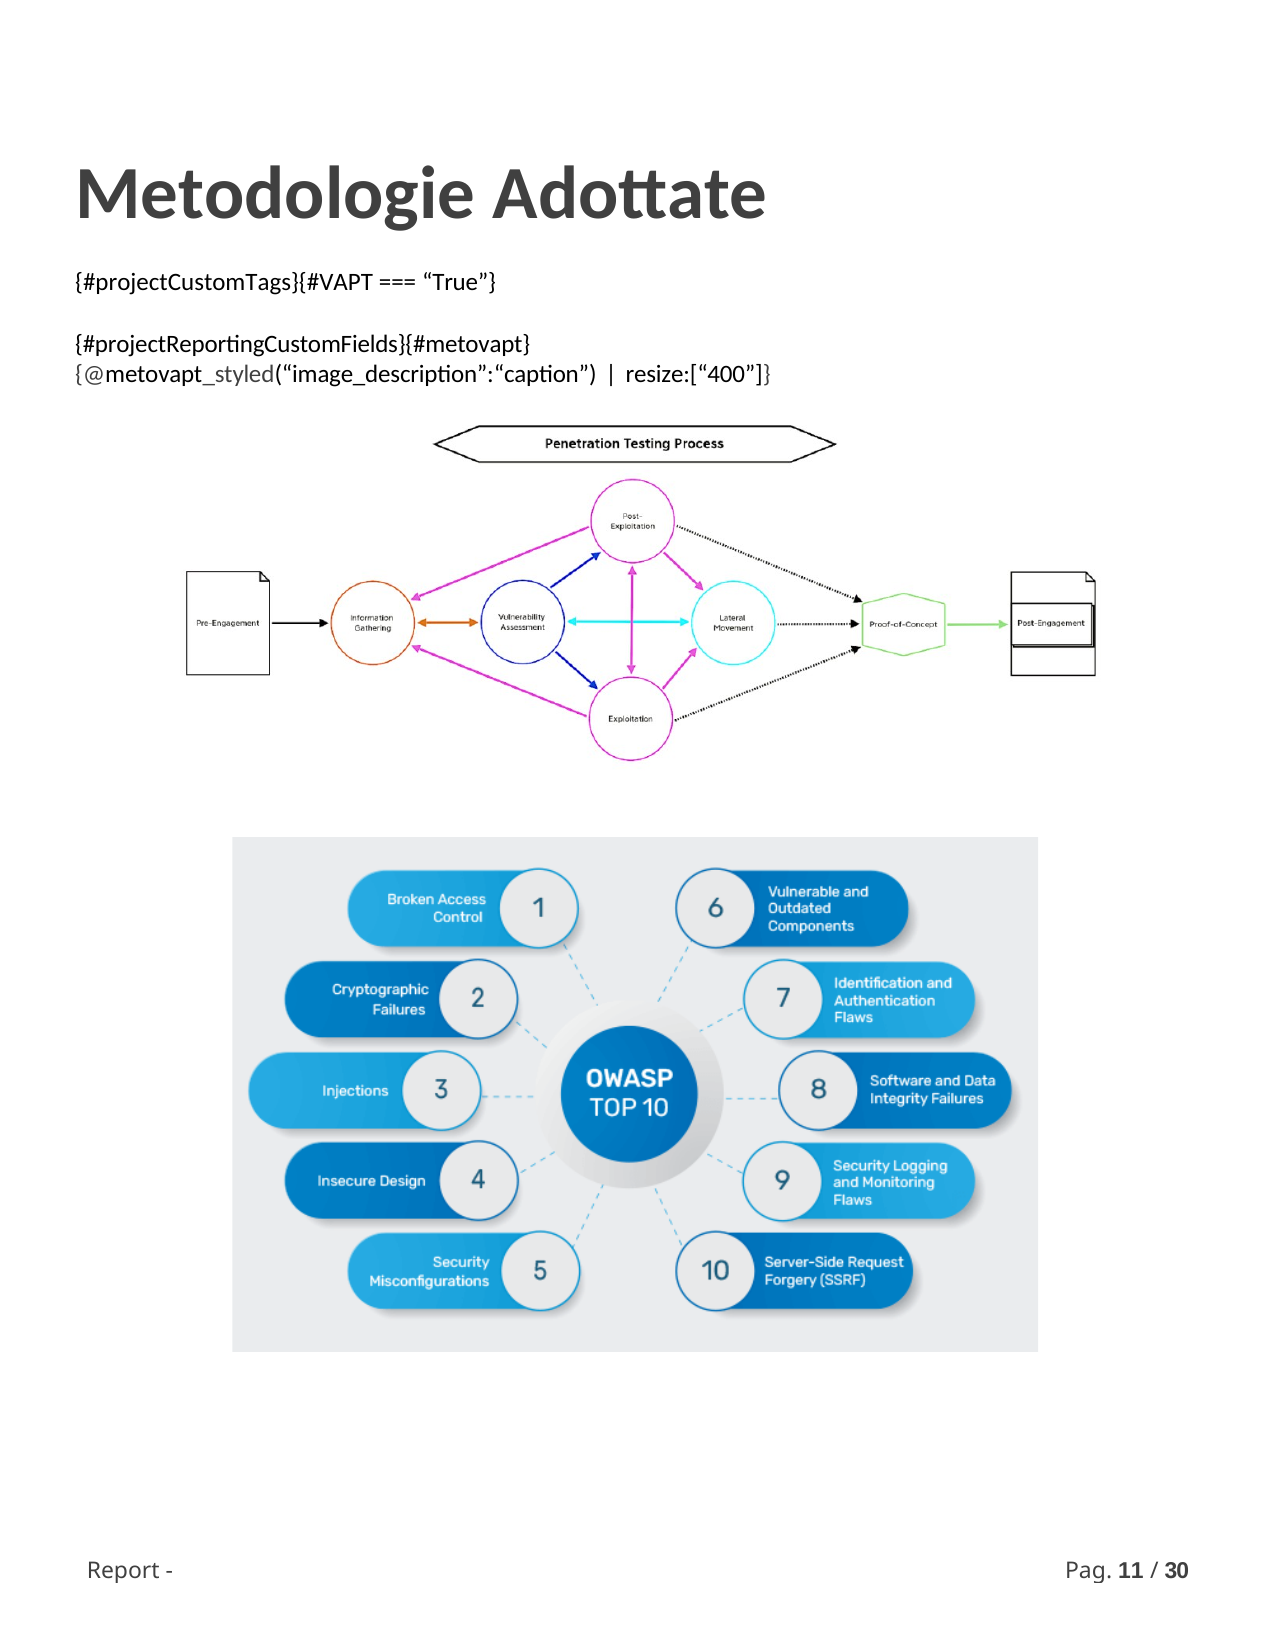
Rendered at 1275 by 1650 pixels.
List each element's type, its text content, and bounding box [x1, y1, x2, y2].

picture [161, 419, 1114, 777]
text {#projectCustomTags}{#VAPT === “True”} [75, 266, 1237, 297]
text Metodologie Adottate [75, 146, 1237, 237]
text {#projectReportingCustomFields}{#metovapt} [75, 328, 1237, 358]
picture [232, 837, 1039, 1352]
text {@metovapt_styled(“image_description”:“caption”) | resize:[“400”]} [75, 358, 1237, 388]
